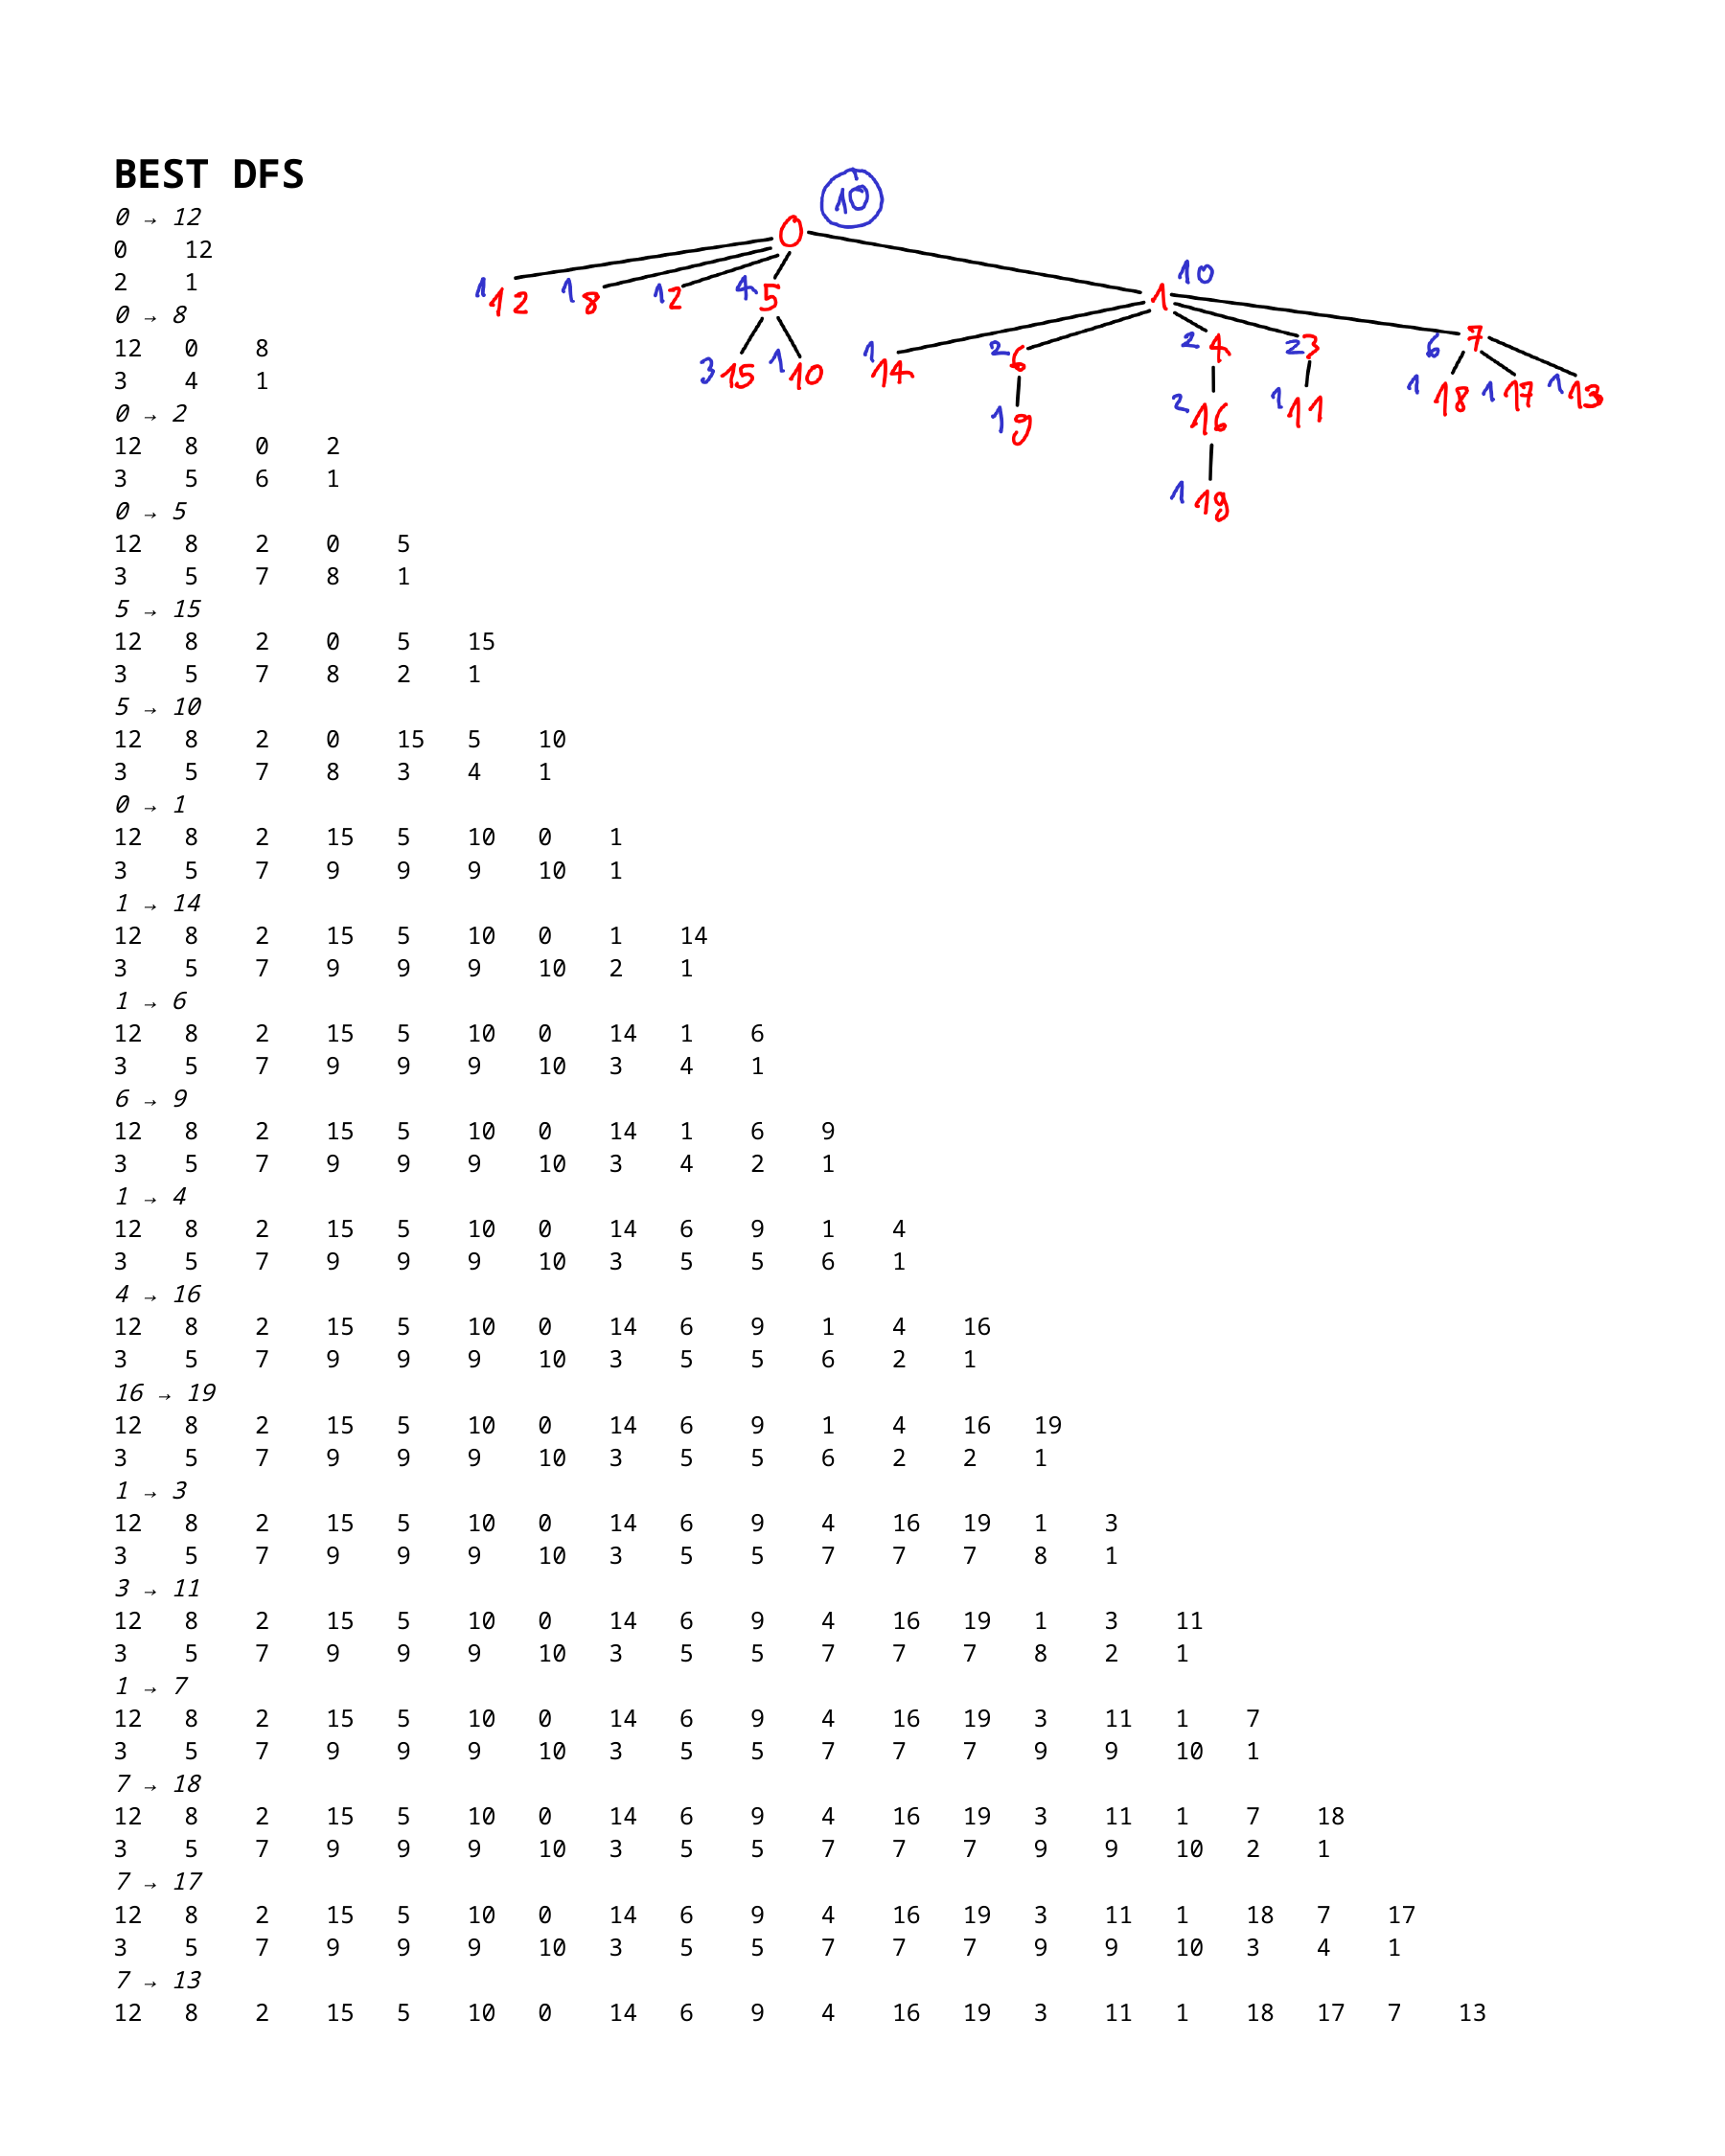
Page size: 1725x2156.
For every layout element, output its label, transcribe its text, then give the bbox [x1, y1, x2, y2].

text 0 → 8 [113, 298, 453, 331]
text 12 8 2 15 5 10 0 14 6 9 4 16 19 3 11 1 18 17 7 13 [113, 1995, 1612, 2028]
text 3 5 7 9 9 9 10 3 4 1 [113, 1048, 1612, 1082]
text 0 → 1 [113, 788, 1612, 820]
text 5 → 15 [113, 592, 1612, 625]
text 3 5 6 1 [113, 461, 453, 494]
text 12 8 2 15 5 10 0 14 6 9 4 16 19 3 11 1 18 7 17 [113, 1897, 1612, 1930]
text 3 5 7 9 9 9 10 3 5 5 7 7 7 9 9 10 3 4 1 [113, 1930, 1612, 1962]
text 12 0 8 [113, 331, 453, 363]
text 3 5 7 9 9 9 10 3 5 5 7 7 7 9 9 10 2 1 [113, 1832, 1612, 1865]
text 3 5 7 8 1 [113, 560, 1612, 592]
text 7 → 17 [113, 1865, 1612, 1897]
text 1 → 7 [113, 1669, 1612, 1702]
text 3 → 11 [113, 1571, 1612, 1604]
text 12 8 2 15 5 10 0 14 6 9 4 16 19 1 3 11 [113, 1604, 1612, 1637]
text 3 5 7 8 2 1 [113, 657, 1612, 690]
text 12 8 2 15 5 10 0 14 6 9 4 16 19 3 11 1 7 [113, 1702, 1612, 1734]
text 0 → 12 [113, 200, 453, 233]
text 3 5 7 8 3 4 1 [113, 755, 1612, 788]
text 12 8 2 15 5 10 0 14 6 9 4 16 19 3 11 1 7 18 [113, 1800, 1612, 1832]
text 7 → 18 [113, 1767, 1612, 1800]
text 12 8 2 15 5 10 0 1 14 [113, 918, 1612, 951]
text BEST DFS [113, 146, 1612, 200]
text 12 8 2 0 5 15 [113, 625, 1612, 657]
text 12 8 2 15 5 10 0 14 1 6 [113, 1017, 1612, 1048]
text 3 5 7 9 9 9 10 3 5 5 6 2 2 1 [113, 1440, 1612, 1473]
text 3 5 7 9 9 9 10 3 5 5 6 2 1 [113, 1342, 1612, 1375]
text 6 → 9 [113, 1082, 1612, 1114]
text 12 8 0 2 [113, 428, 453, 461]
text 7 → 13 [113, 1962, 1612, 1995]
text 3 4 1 [113, 363, 453, 396]
text 0 12 [113, 233, 453, 265]
text 1 → 14 [113, 885, 1612, 918]
text 3 5 7 9 9 9 10 3 5 5 7 7 7 9 9 10 1 [113, 1734, 1612, 1767]
text 0 → 2 [113, 396, 453, 428]
text 3 5 7 9 9 9 10 3 5 5 7 7 7 8 1 [113, 1539, 1612, 1571]
text 0 → 5 [113, 494, 453, 526]
text 12 8 2 15 5 10 0 14 6 9 1 4 [113, 1212, 1612, 1245]
text 4 → 16 [113, 1277, 1612, 1310]
text 1 → 4 [113, 1180, 1612, 1212]
text 1 → 6 [113, 983, 1612, 1017]
text 3 5 7 9 9 9 10 2 1 [113, 951, 1612, 983]
text 3 5 7 9 9 9 10 3 5 5 6 1 [113, 1245, 1612, 1277]
text 12 8 2 15 5 10 0 14 6 9 4 16 19 1 3 [113, 1505, 1612, 1539]
text 1 → 3 [113, 1473, 1612, 1505]
text 3 5 7 9 9 9 10 1 [113, 853, 1612, 885]
text 12 8 2 15 5 10 0 14 6 9 1 4 16 19 [113, 1408, 1612, 1440]
text 2 1 [113, 265, 453, 298]
text 16 → 19 [113, 1375, 1612, 1408]
text 12 8 2 0 5 [113, 526, 1612, 560]
picture [453, 159, 1613, 534]
text 12 8 2 0 15 5 10 [113, 722, 1612, 755]
text 12 8 2 15 5 10 0 14 6 9 1 4 16 [113, 1310, 1612, 1342]
text 3 5 7 9 9 9 10 3 4 2 1 [113, 1147, 1612, 1180]
text 12 8 2 15 5 10 0 14 1 6 9 [113, 1114, 1612, 1147]
text 3 5 7 9 9 9 10 3 5 5 7 7 7 8 2 1 [113, 1637, 1612, 1669]
text 5 → 10 [113, 690, 1612, 722]
text 12 8 2 15 5 10 0 1 [113, 820, 1612, 853]
